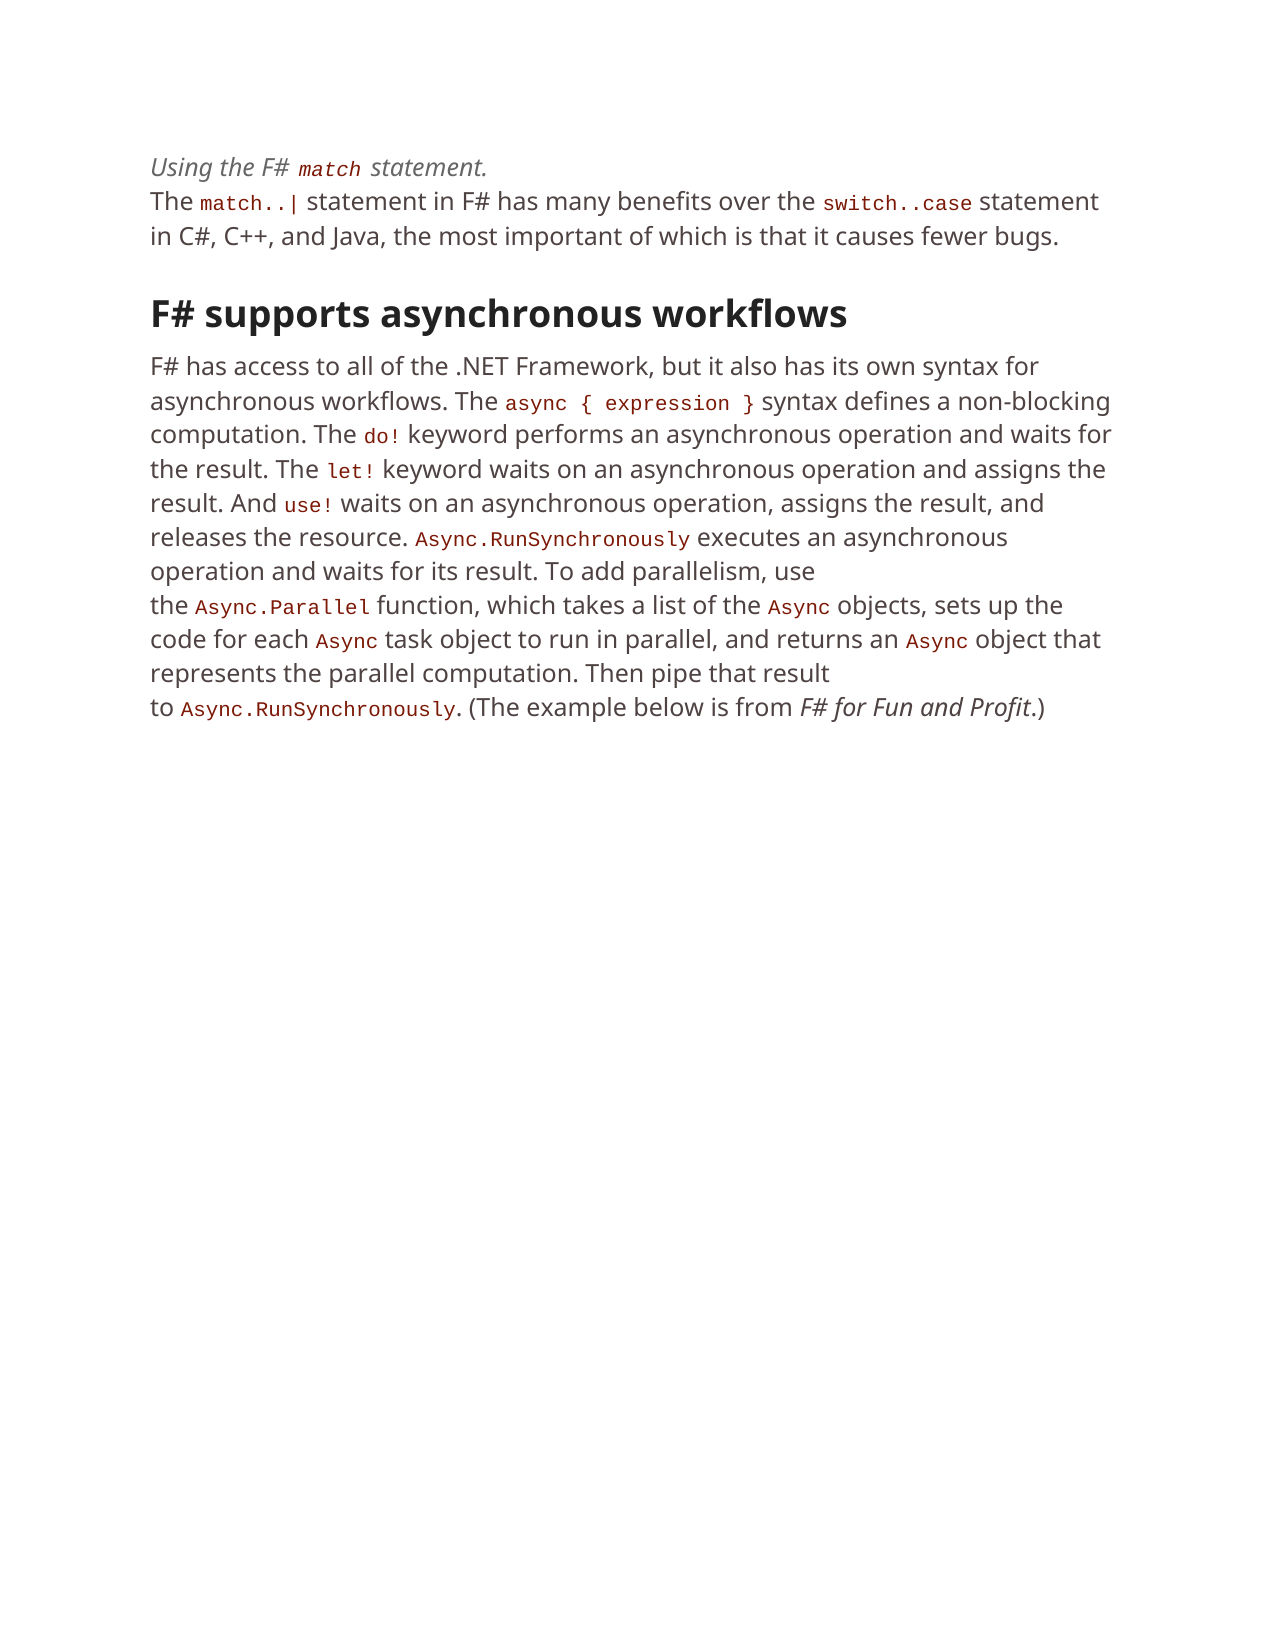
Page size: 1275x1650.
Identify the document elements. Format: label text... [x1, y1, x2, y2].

text F# has access to all of the .NET Framework, but it also has its own syntax for asynchronous workflows. The async { expression } syntax defines a non-blocking computation. The do! keyword performs an asynchronous operation and waits for the result. The let! keyword waits on an asynchronous operation and assigns the result. And use! waits on an asynchronous operation, assigns the result, and releases the resource. Async.RunSynchronously executes an asynchronous operation and waits for its result. To add parallelism, use the Async.Parallel function, which takes a list of the Async objects, sets up the code for each Async task object to run in parallel, and returns an Async object that represents the parallel computation. Then pipe that result to Async.RunSynchronously. (The example below is from F# for Fun and Profit.) [150, 349, 1125, 724]
text Using the F# match statement. [150, 150, 1125, 184]
text The match..| statement in F# has many benefits over the switch..case statement in C#, C++, and Java, the most important of which is that it causes fewer bugs. [150, 184, 1125, 252]
subtitle F# supports asynchronous workflows [150, 288, 1125, 339]
